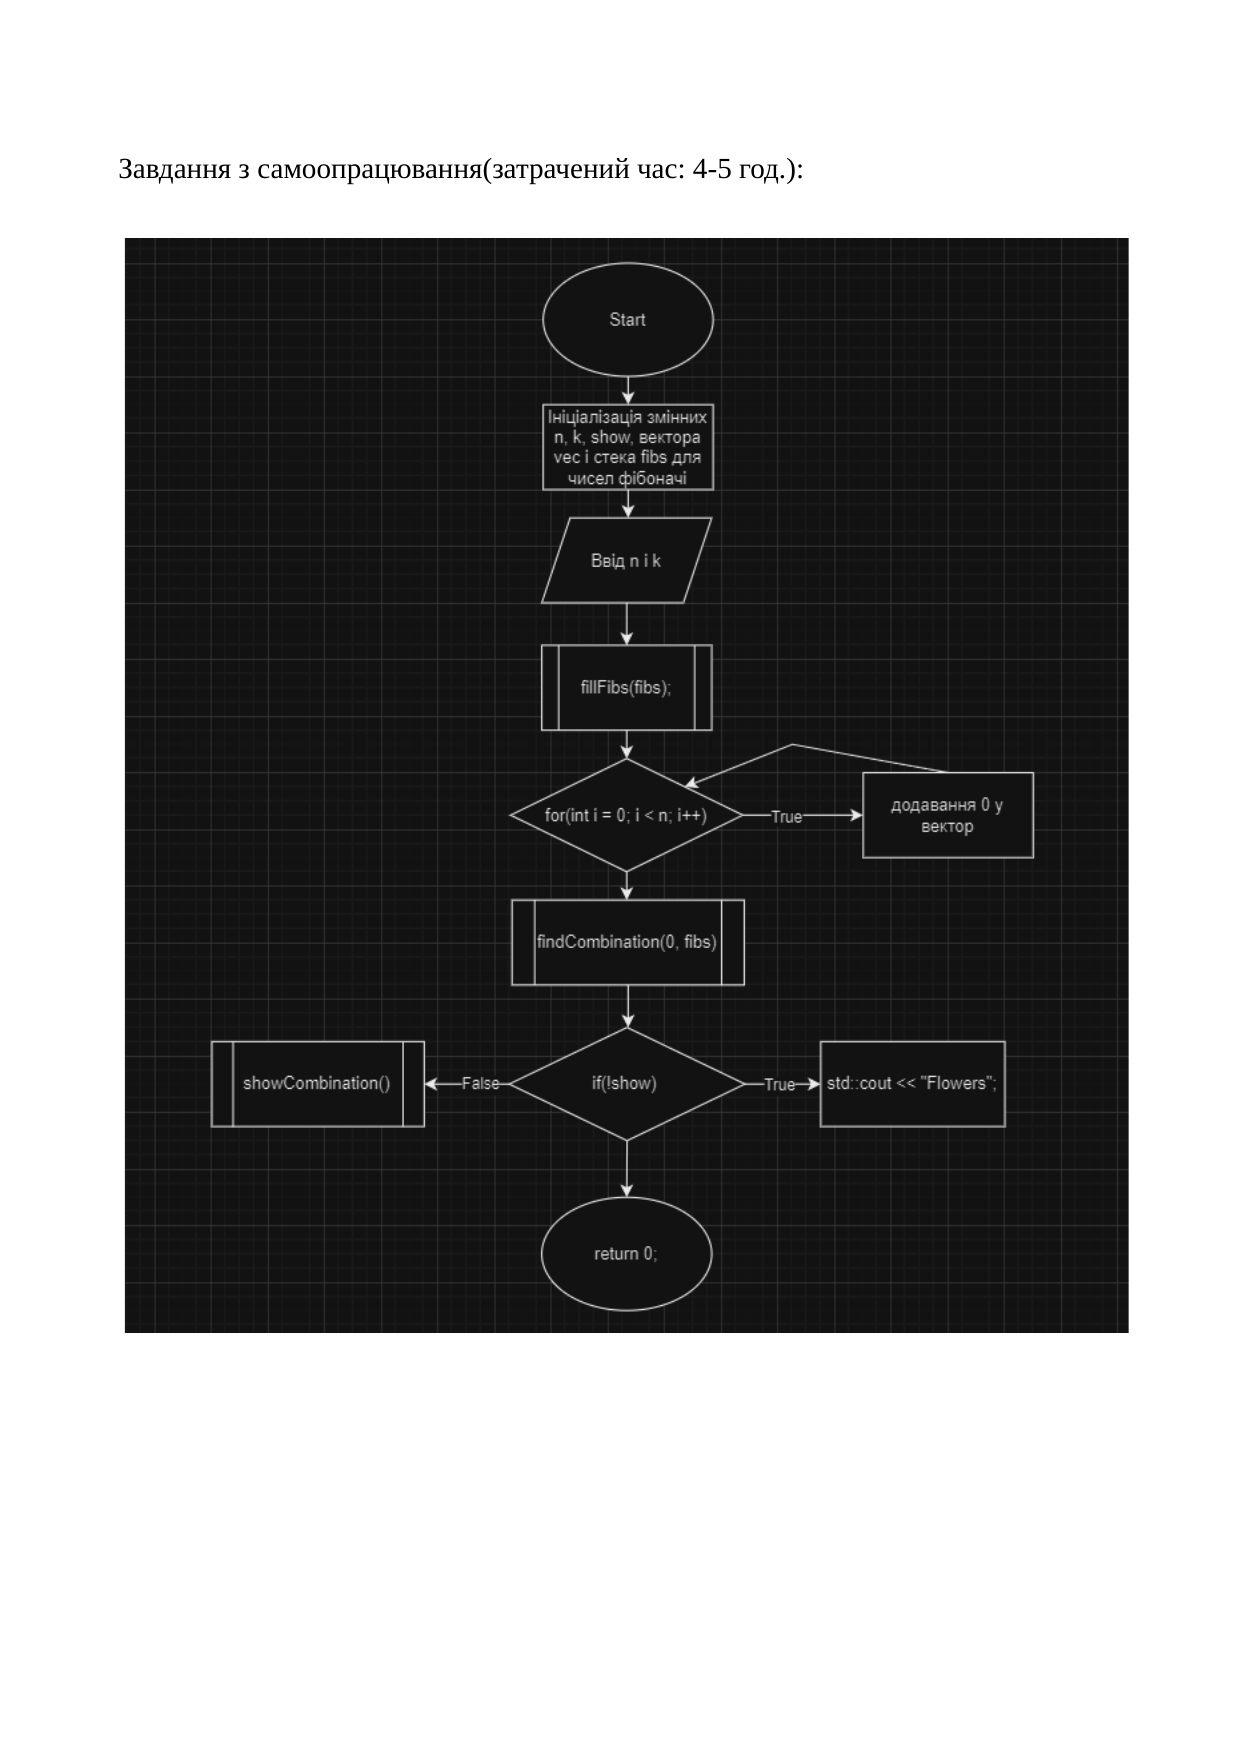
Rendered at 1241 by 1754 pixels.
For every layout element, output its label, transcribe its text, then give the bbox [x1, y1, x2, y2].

picture [124, 238, 1129, 1333]
text Завдання з самоопрацювання(затрачений час: 4-5 год.): [118, 152, 1122, 185]
